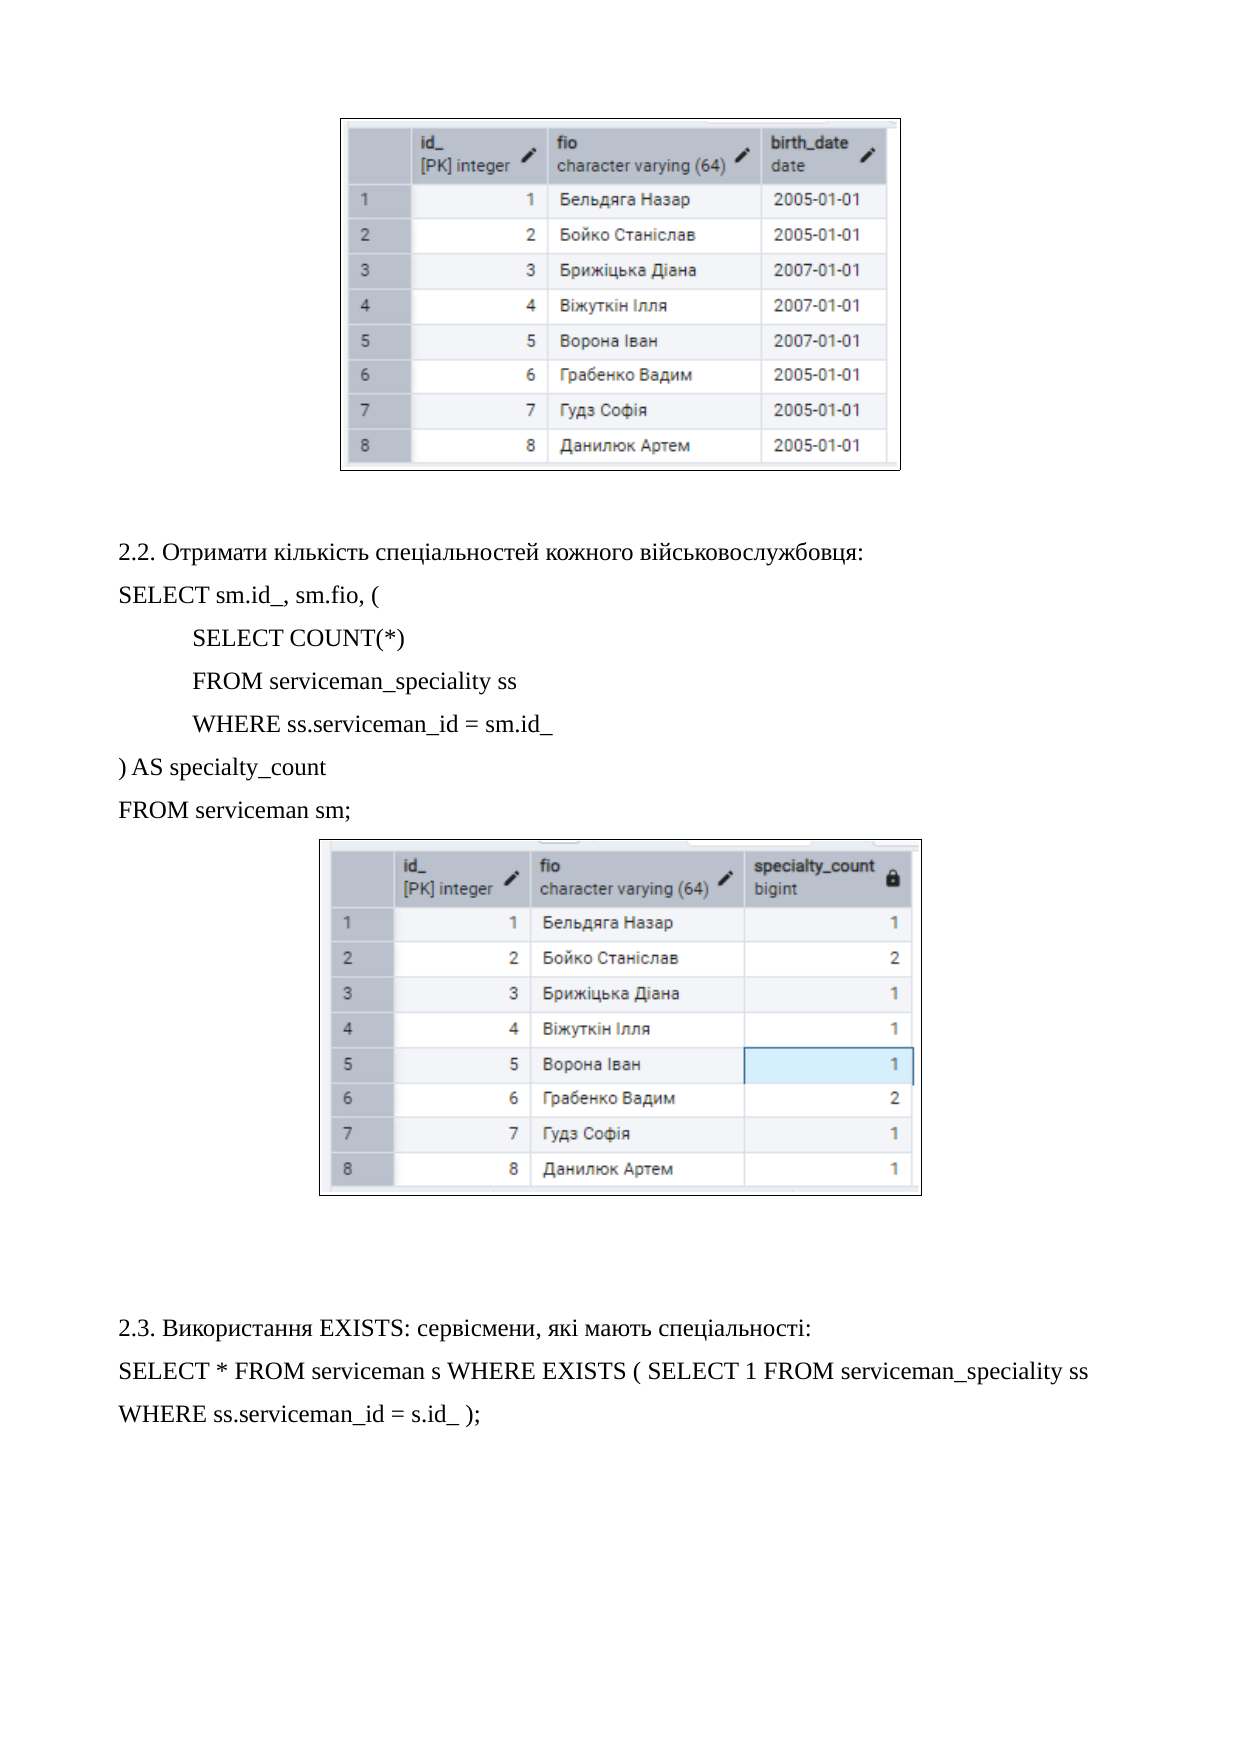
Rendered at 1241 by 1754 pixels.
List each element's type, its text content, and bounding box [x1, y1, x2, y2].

text 2.2. Отримати кількість спеціальностей кожного військовослужбовця: [118, 537, 1122, 566]
picture [321, 841, 919, 1192]
text FROM serviceman_speciality ss [118, 666, 1122, 695]
text SELECT * FROM serviceman s WHERE EXISTS ( SELECT 1 FROM serviceman_speciality ss WHERE ss.serviceman_id = s.id_ ); [118, 1356, 1122, 1428]
text WHERE ss.serviceman_id = sm.id_ [118, 709, 1122, 738]
picture [343, 121, 897, 467]
text FROM serviceman sm; [118, 796, 1122, 824]
text ) AS specialty_count [118, 752, 1122, 781]
text SELECT COUNT(*) [118, 623, 1122, 652]
text 2.3. Використання EXISTS: сервісмени, які мають спеціальності: [118, 1313, 1122, 1341]
text SELECT sm.id_, sm.fio, ( [118, 580, 1122, 609]
